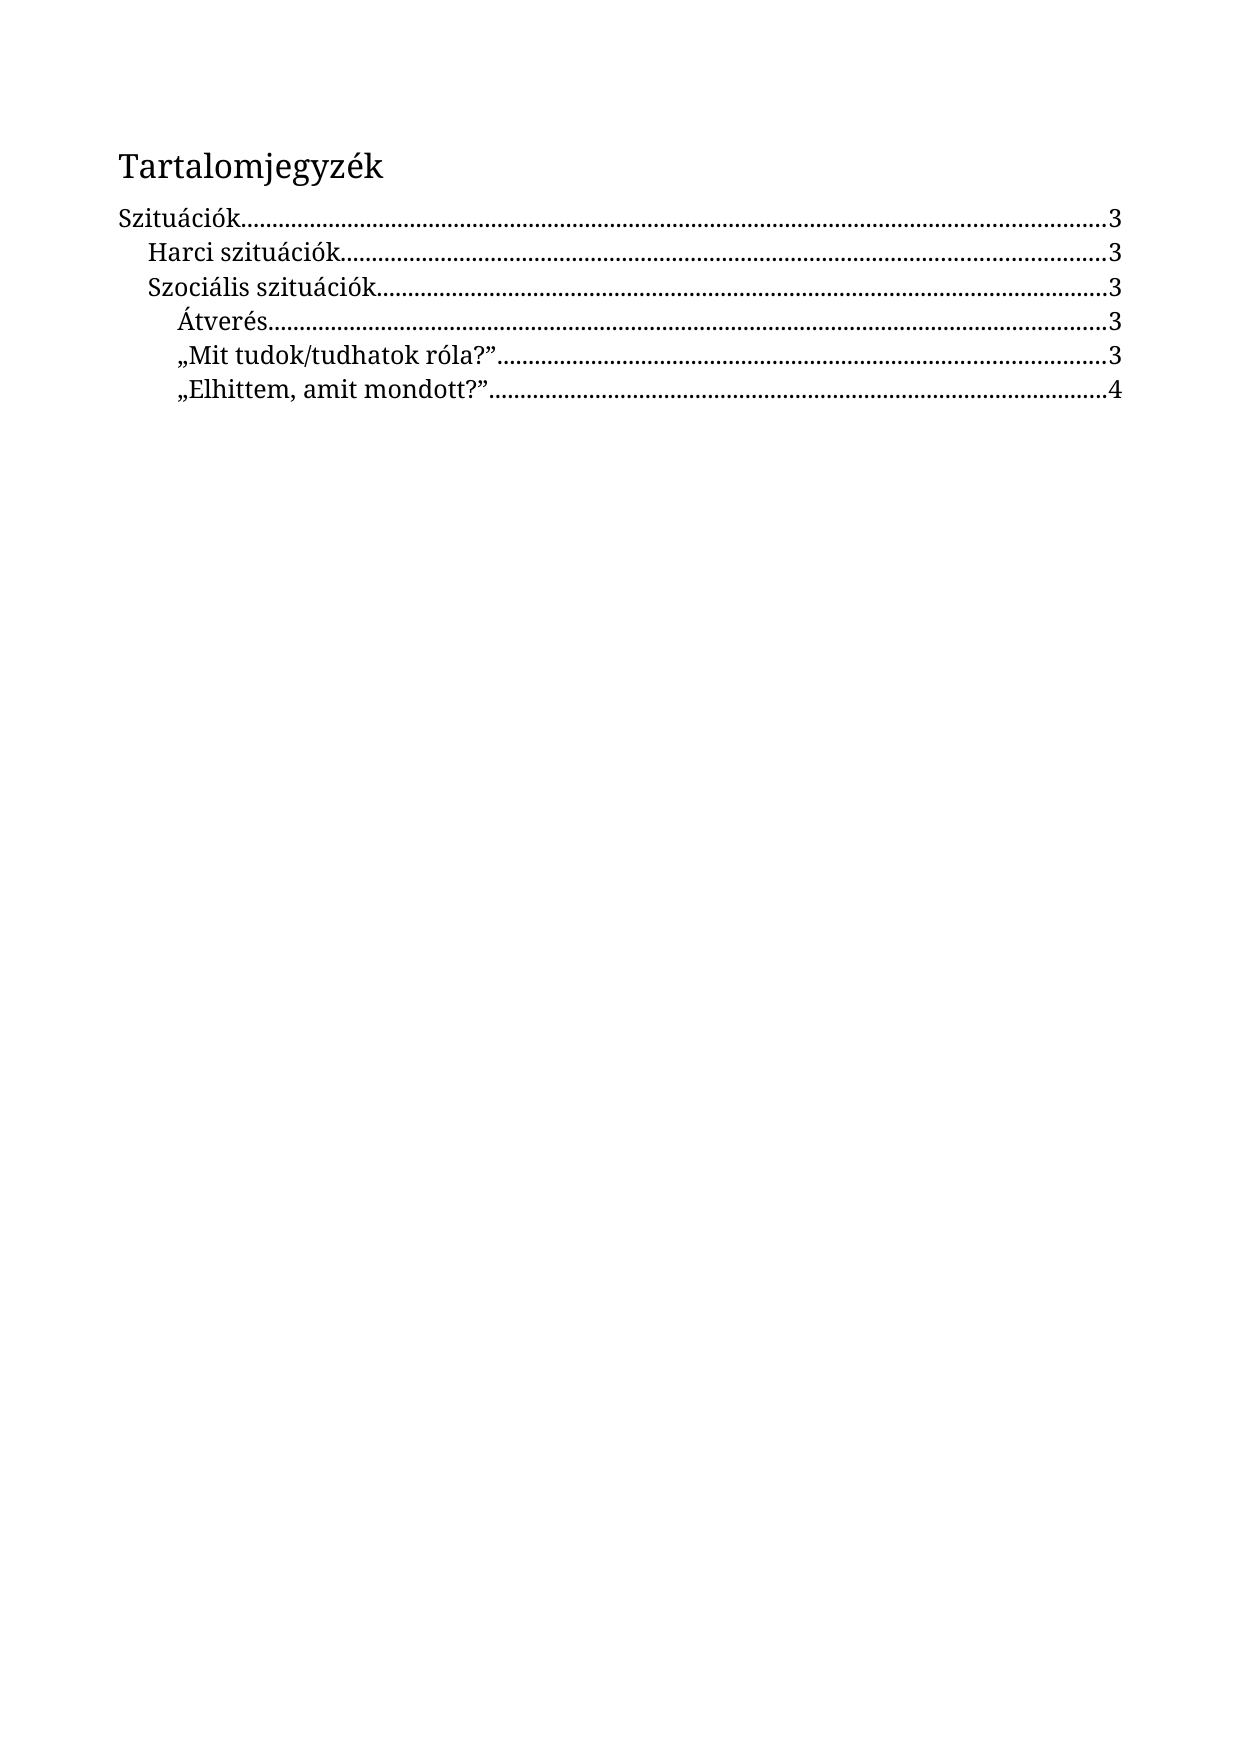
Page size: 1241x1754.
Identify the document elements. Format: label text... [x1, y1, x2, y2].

text Átverés 3 [177, 303, 1122, 337]
text Szituációk 3 [118, 201, 1122, 235]
text „Mit tudok/tudhatok róla?” 3 [177, 337, 1122, 371]
text Szociális szituációk 3 [148, 269, 1122, 303]
text Harci szituációk 3 [148, 235, 1122, 269]
subtitle Tartalomjegyzék [118, 143, 1122, 188]
text „Elhittem, amit mondott?” 4 [177, 371, 1122, 405]
